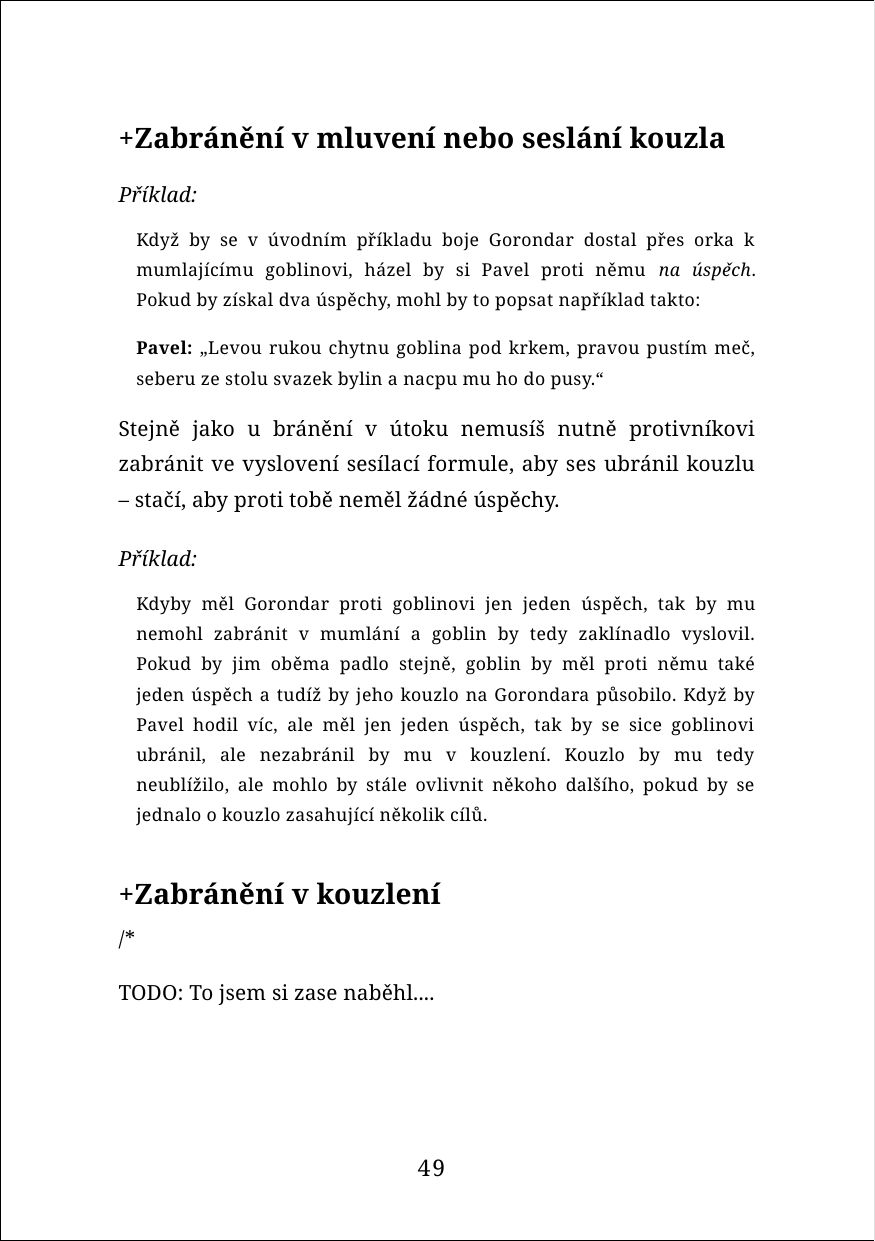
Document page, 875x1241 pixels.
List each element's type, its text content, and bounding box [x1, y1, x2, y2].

text TODO: To jsem si zase naběhl.... [118, 978, 756, 1006]
subtitle +Zabránění v mluvení nebo seslání kouzla [118, 118, 756, 157]
text Pavel: „Levou rukou chytnu goblina pod krkem, pravou pustím meč, seberu ze stolu svazek bylin a nacpu mu ho do pusy.“ [136, 336, 756, 390]
text /* [118, 924, 756, 953]
subtitle +Zabránění v kouzlení [118, 874, 756, 913]
text Příklad: [118, 544, 756, 573]
text Stejně jako u bránění v útoku nemusíš nutně protivníkovi zabránit ve vyslovení sesílací formule, aby ses ubránil kouzlu – stačí, aby proti tobě neměl žádné úspěchy. [118, 414, 756, 513]
text Příklad: [118, 180, 756, 209]
text Když by se v úvodním příkladu boje Gorondar dostal přes orka k mumlajícímu goblinovi, házel by si Pavel proti němu na úspěch. Pokud by získal dva úspěchy, mohl by to popsat například takto: [136, 227, 756, 312]
text Kdyby měl Gorondar proti goblinovi jen jeden úspěch, tak by mu nemohl zabránit v mumlání a goblin by tedy zaklínadlo vyslovil. Pokud by jim oběma padlo stejně, goblin by měl proti němu také jeden úspěch a tudíž by jeho kouzlo na Gorondara působilo. Když by Pavel hodil víc, ale měl jen jeden úspěch, tak by se sice goblinovi ubránil, ale nezabránil by mu v kouzlení. Kouzlo by mu tedy neublížilo, ale mohlo by stále ovlivnit někoho dalšího, pokud by se jednalo o kouzlo zasahující několik cílů. [136, 591, 756, 827]
